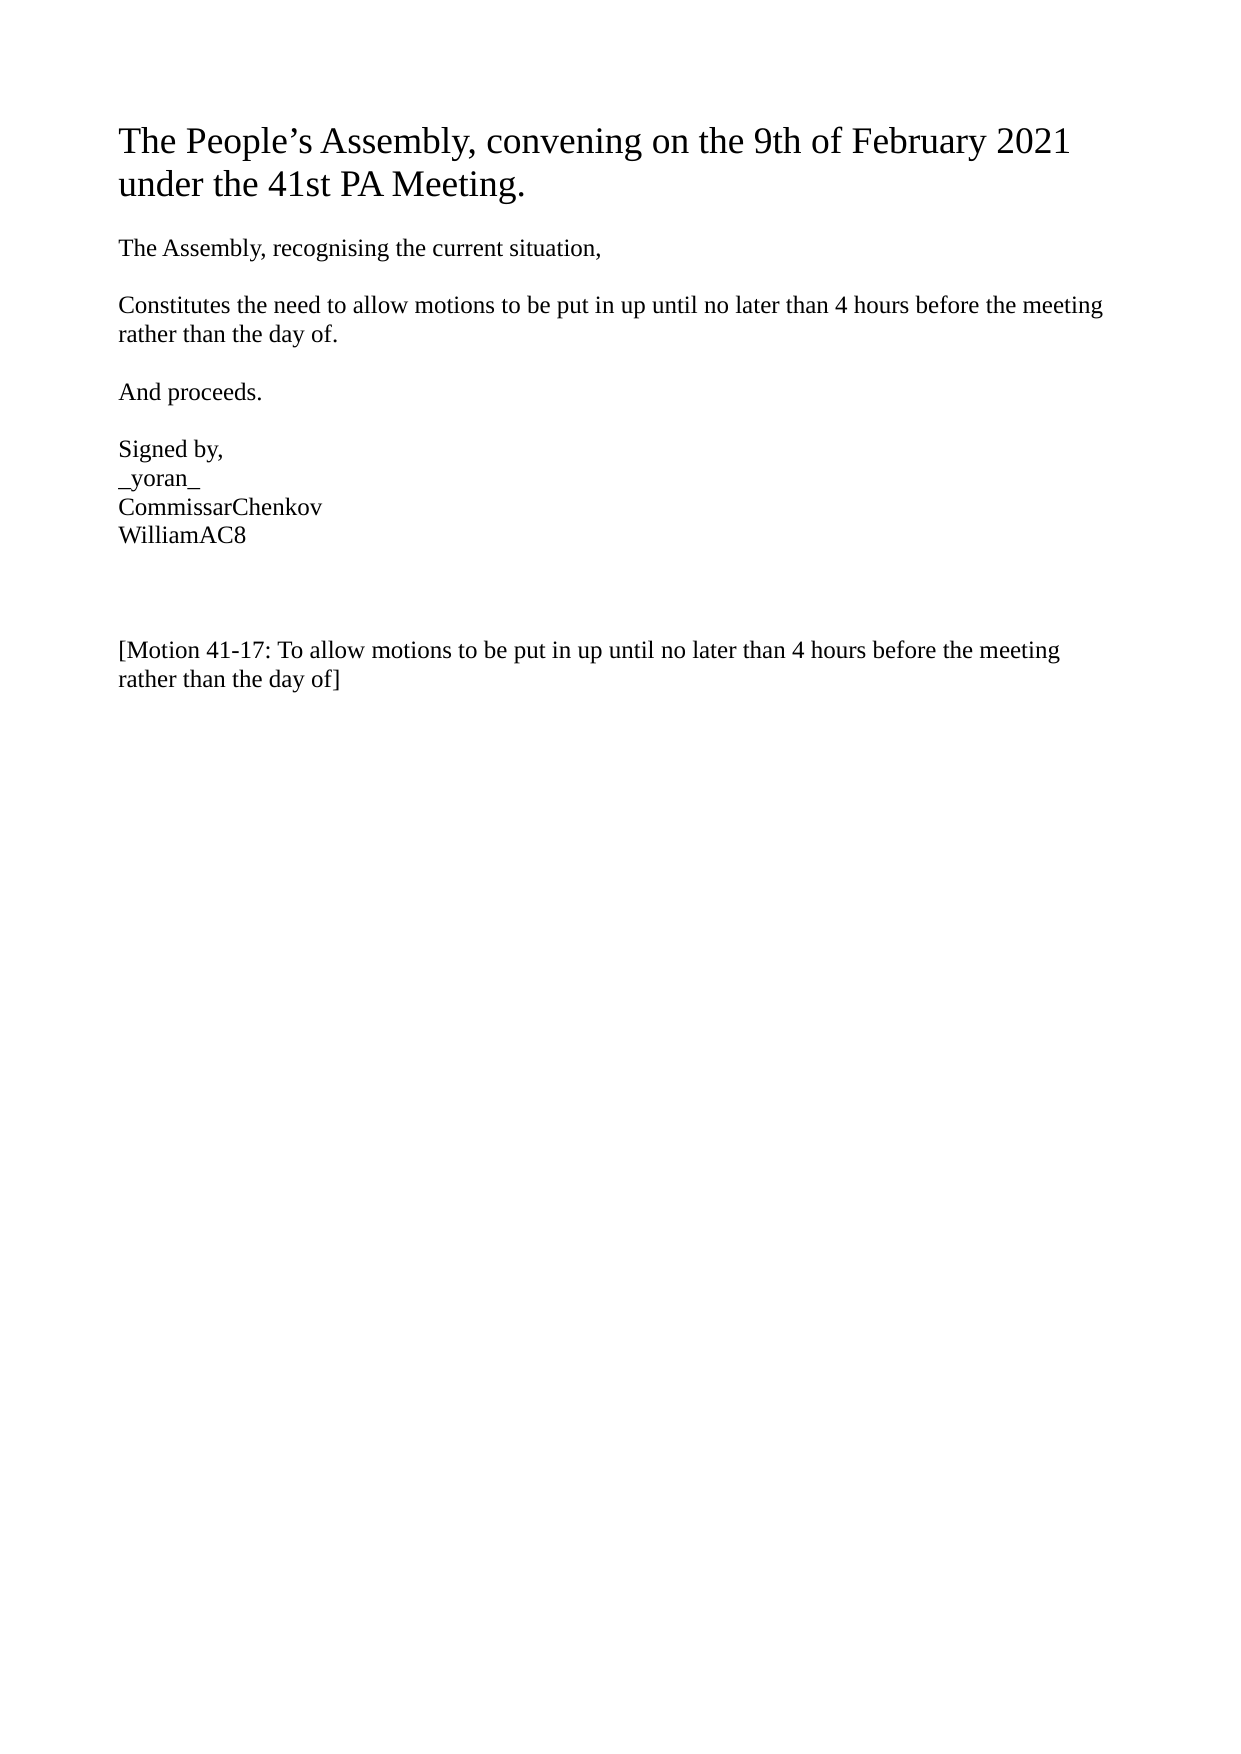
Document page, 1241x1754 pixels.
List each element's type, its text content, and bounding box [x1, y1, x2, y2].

text WilliamAC8 [118, 521, 1122, 549]
text The Assembly, recognising the current situation, [118, 233, 1122, 262]
text The People’s Assembly, convening on the 9th of February 2021 under the 41st PA Meeting. [118, 118, 1122, 204]
text And proceeds. [118, 377, 1122, 406]
text [Motion 41-17: To allow motions to be put in up until no later than 4 hours before the meeting rather than the day of] [118, 636, 1122, 693]
text _yoran_ [118, 463, 1122, 492]
text Signed by, [118, 434, 1122, 463]
text Constitutes the need to allow motions to be put in up until no later than 4 hours before the meeting rather than the day of. [118, 291, 1122, 348]
text CommissarChenkov [118, 492, 1122, 521]
